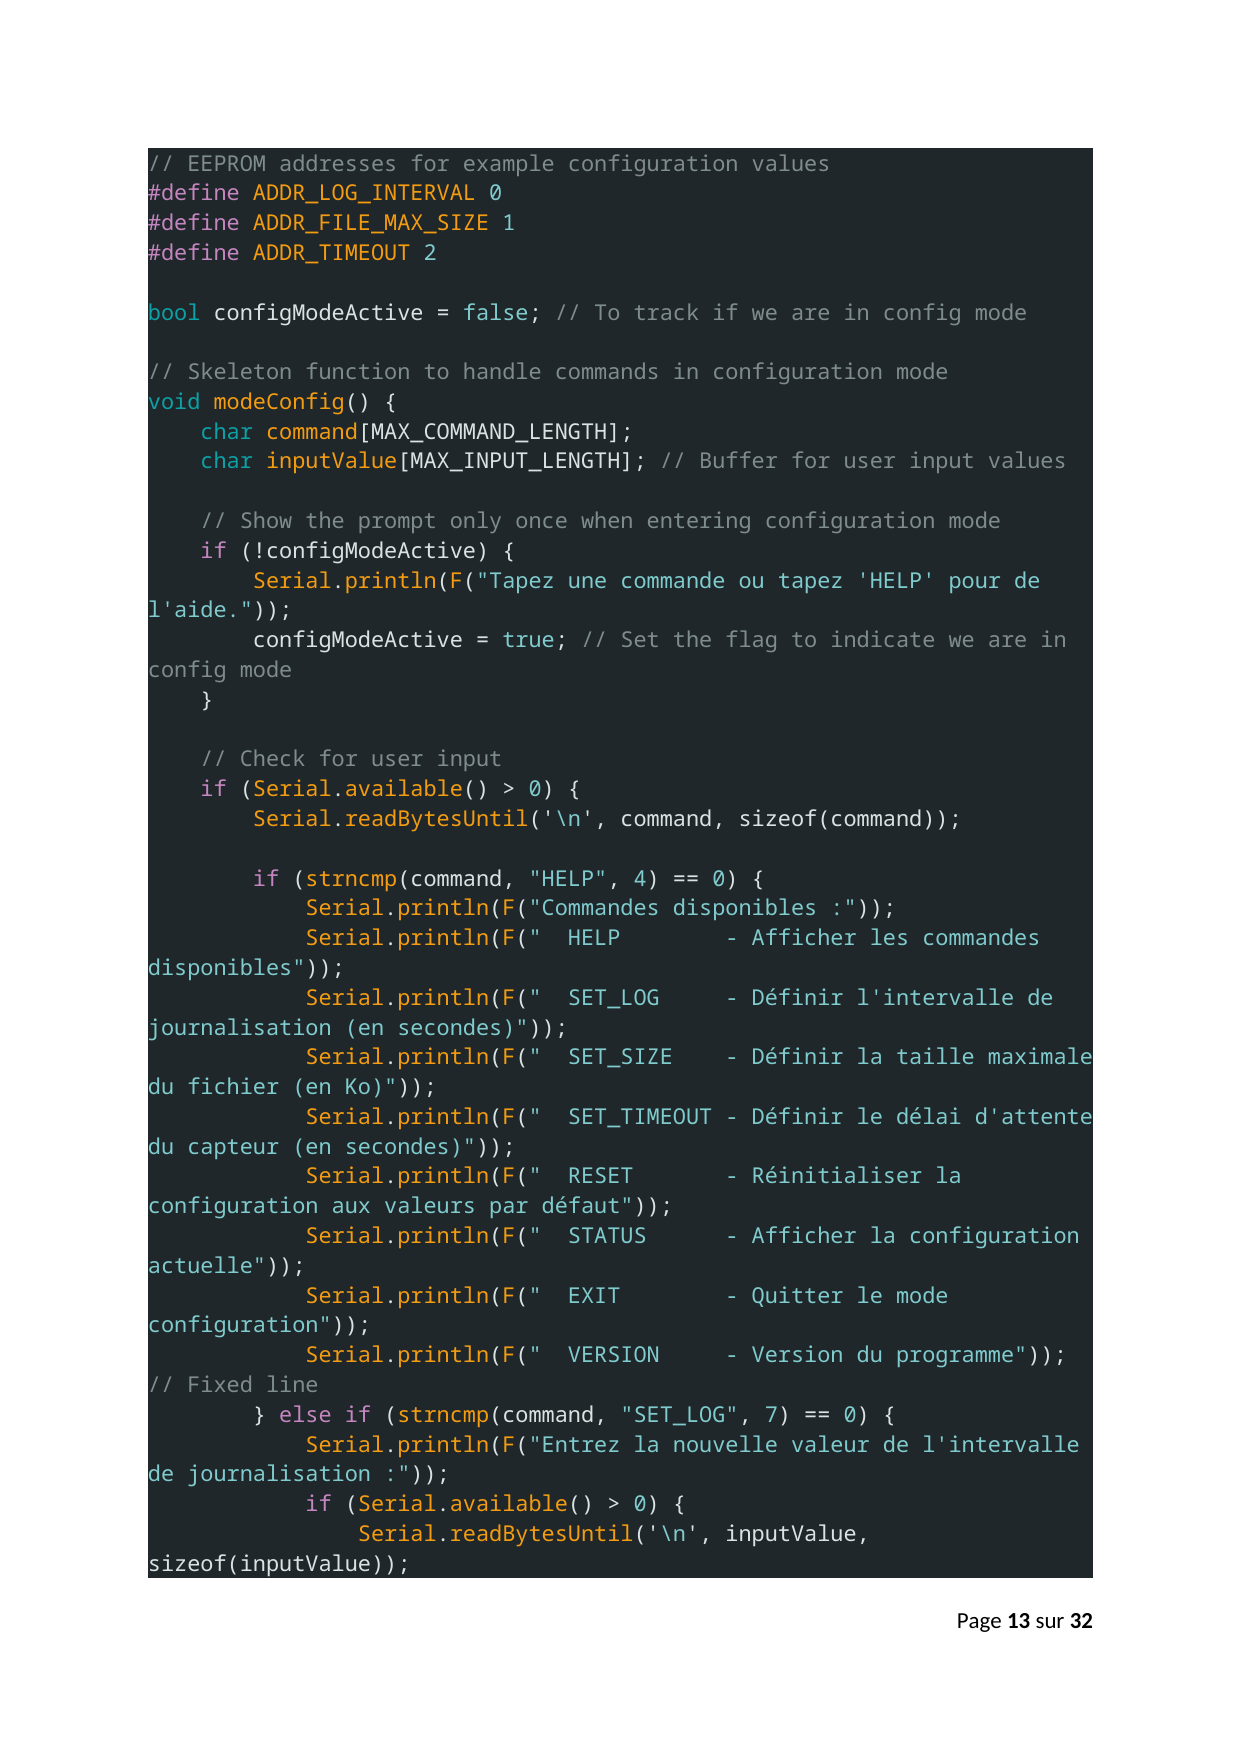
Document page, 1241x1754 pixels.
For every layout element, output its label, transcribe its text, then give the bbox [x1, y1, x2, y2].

text Serial.println(F(" HELP - Afficher les commandes disponibles")); [148, 922, 1093, 982]
text Serial.println(F(" SET_SIZE - Définir la taille maximale du fichier (en Ko)")); [148, 1041, 1093, 1101]
text Serial.println(F(" SET_TIMEOUT - Définir le délai d'attente du capteur (en secondes)")); [148, 1101, 1093, 1161]
text Serial.println(F(" SET_LOG - Définir l'intervalle de journalisation (en secondes)")); [148, 982, 1093, 1041]
text Serial.println(F(" EXIT - Quitter le mode configuration")); [148, 1280, 1093, 1339]
text char command[MAX_COMMAND_LENGTH]; [148, 416, 1093, 446]
text Serial.readBytesUntil('\n', inputValue, sizeof(inputValue)); [148, 1518, 1093, 1578]
text if (Serial.available() > 0) { [148, 1488, 1093, 1518]
text void modeConfig() { [148, 386, 1093, 416]
text if (strncmp(command, "HELP", 4) == 0) { [148, 863, 1093, 892]
text if (!configModeActive) { [148, 535, 1093, 565]
text char inputValue[MAX_INPUT_LENGTH]; // Buffer for user input values [148, 446, 1093, 475]
text Serial.println(F(" STATUS - Afficher la configuration actuelle")); [148, 1220, 1093, 1280]
text Serial.println(F(" RESET - Réinitialiser la configuration aux valeurs par défaut")); [148, 1161, 1093, 1220]
text Serial.println(F(" VERSION - Version du programme")); // Fixed line [148, 1339, 1093, 1399]
text // EEPROM addresses for example configuration values [148, 148, 1093, 177]
text // Check for user input [148, 743, 1093, 773]
text #define ADDR_LOG_INTERVAL 0 [148, 177, 1093, 207]
text // Skeleton function to handle commands in configuration mode [148, 356, 1093, 386]
text } else if (strncmp(command, "SET_LOG", 7) == 0) { [148, 1399, 1093, 1429]
text Serial.println(F("Entrez la nouvelle valeur de l'intervalle de journalisation :")); [148, 1429, 1093, 1488]
text bool configModeActive = false; // To track if we are in config mode [148, 297, 1093, 326]
text configModeActive = true; // Set the flag to indicate we are in config mode [148, 624, 1093, 684]
text #define ADDR_TIMEOUT 2 [148, 237, 1093, 267]
text Serial.println(F("Tapez une commande ou tapez 'HELP' pour de l'aide.")); [148, 565, 1093, 624]
text Serial.println(F("Commandes disponibles :")); [148, 892, 1093, 922]
text Serial.readBytesUntil('\n', command, sizeof(command)); [148, 803, 1093, 833]
text #define ADDR_FILE_MAX_SIZE 1 [148, 207, 1093, 237]
text // Show the prompt only once when entering configuration mode [148, 505, 1093, 535]
text if (Serial.available() > 0) { [148, 773, 1093, 803]
text } [148, 684, 1093, 714]
